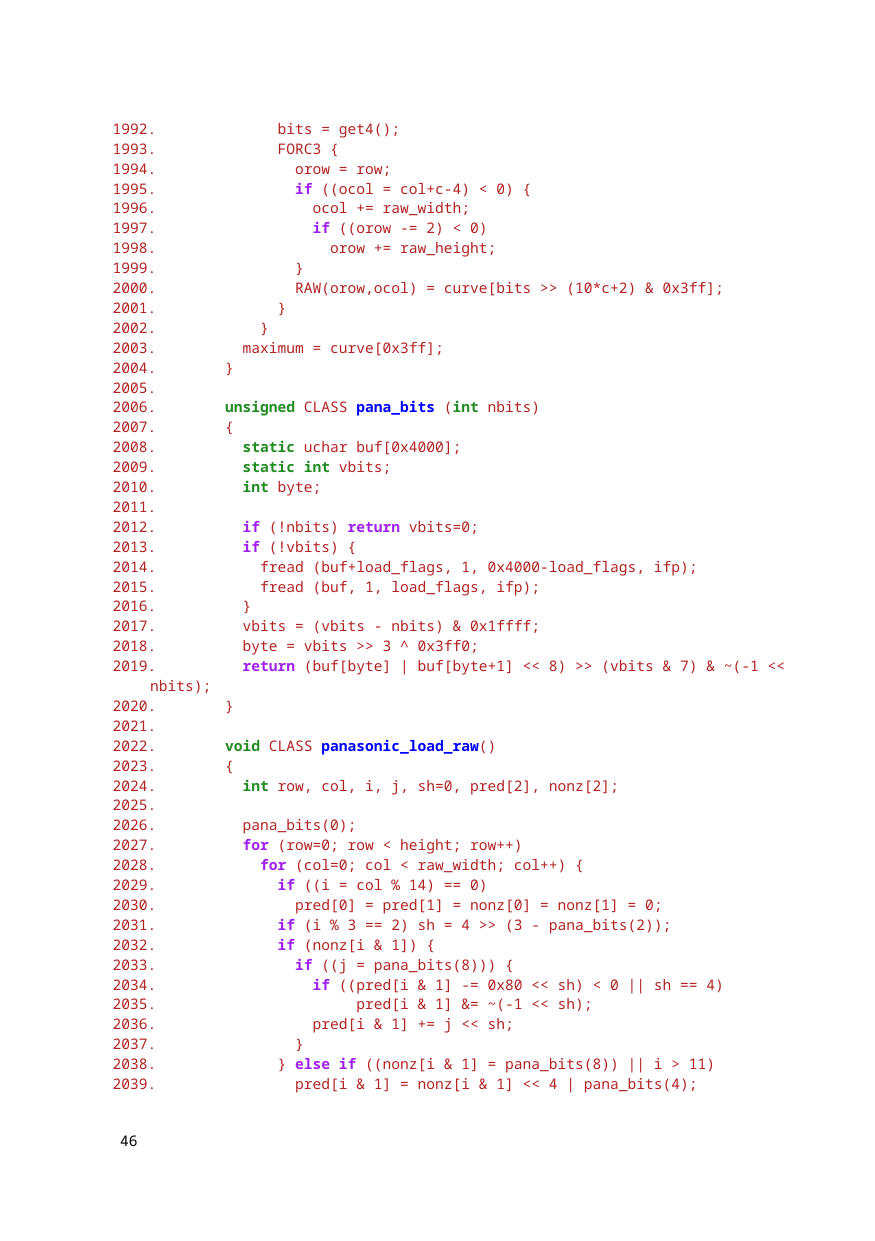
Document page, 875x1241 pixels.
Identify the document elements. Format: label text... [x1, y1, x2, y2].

list if ((orow -= 2) < 0) [112, 218, 799, 238]
list FORC3 { [112, 139, 799, 158]
list } [112, 696, 799, 716]
list static int vbits; [112, 457, 799, 477]
list } [112, 357, 799, 377]
list if ((j = pana_bits(8))) { [112, 954, 799, 974]
list vbits = (vbits - nbits) & 0x1ffff; [112, 616, 799, 636]
list pred[i & 1] &= ~(-1 << sh); [112, 994, 799, 1014]
list if (nonz[i & 1]) { [112, 934, 799, 954]
list } [112, 1034, 799, 1054]
list pana_bits(0); [112, 815, 799, 835]
list byte = vbits >> 3 ^ 0x3ff0; [112, 636, 799, 656]
list { [112, 755, 799, 775]
list int row, col, i, j, sh=0, pred[2], nonz[2]; [112, 775, 799, 795]
list pred[0] = pred[1] = nonz[0] = nonz[1] = 0; [112, 895, 799, 914]
list } [112, 596, 799, 616]
list } else if ((nonz[i & 1] = pana_bits(8)) || i > 11) [112, 1054, 799, 1074]
list if ((i = col % 14) == 0) [112, 875, 799, 895]
list pred[i & 1] = nonz[i & 1] << 4 | pana_bits(4); [112, 1074, 799, 1094]
list pred[i & 1] += j << sh; [112, 1014, 799, 1034]
list void CLASS panasonic_load_raw() [112, 736, 799, 755]
list RAW(orow,ocol) = curve[bits >> (10*c+2) & 0x3ff]; [112, 278, 799, 298]
list if (!vbits) { [112, 537, 799, 556]
list if (!nbits) return vbits=0; [112, 517, 799, 537]
list maximum = curve[0x3ff]; [112, 338, 799, 357]
list } [112, 298, 799, 318]
list if (i % 3 == 2) sh = 4 >> (3 - pana_bits(2)); [112, 914, 799, 934]
list return (buf[byte] | buf[byte+1] << 8) >> (vbits & 7) & ~(-1 << nbits); [112, 656, 799, 696]
list } [112, 318, 799, 338]
list orow = row; [112, 158, 799, 178]
list unsigned CLASS pana_bits (int nbits) [112, 397, 799, 417]
list ocol += raw_width; [112, 198, 799, 218]
list if ((ocol = col+c-4) < 0) { [112, 178, 799, 198]
list fread (buf, 1, load_flags, ifp); [112, 576, 799, 596]
list for (row=0; row < height; row++) [112, 835, 799, 855]
list } [112, 258, 799, 278]
list { [112, 417, 799, 437]
list orow += raw_height; [112, 238, 799, 258]
list bits = get4(); [112, 119, 799, 139]
list if ((pred[i & 1] -= 0x80 << sh) < 0 || sh == 4) [112, 974, 799, 994]
list int byte; [112, 477, 799, 497]
list fread (buf+load_flags, 1, 0x4000-load_flags, ifp); [112, 556, 799, 576]
list for (col=0; col < raw_width; col++) { [112, 855, 799, 875]
list static uchar buf[0x4000]; [112, 437, 799, 457]
